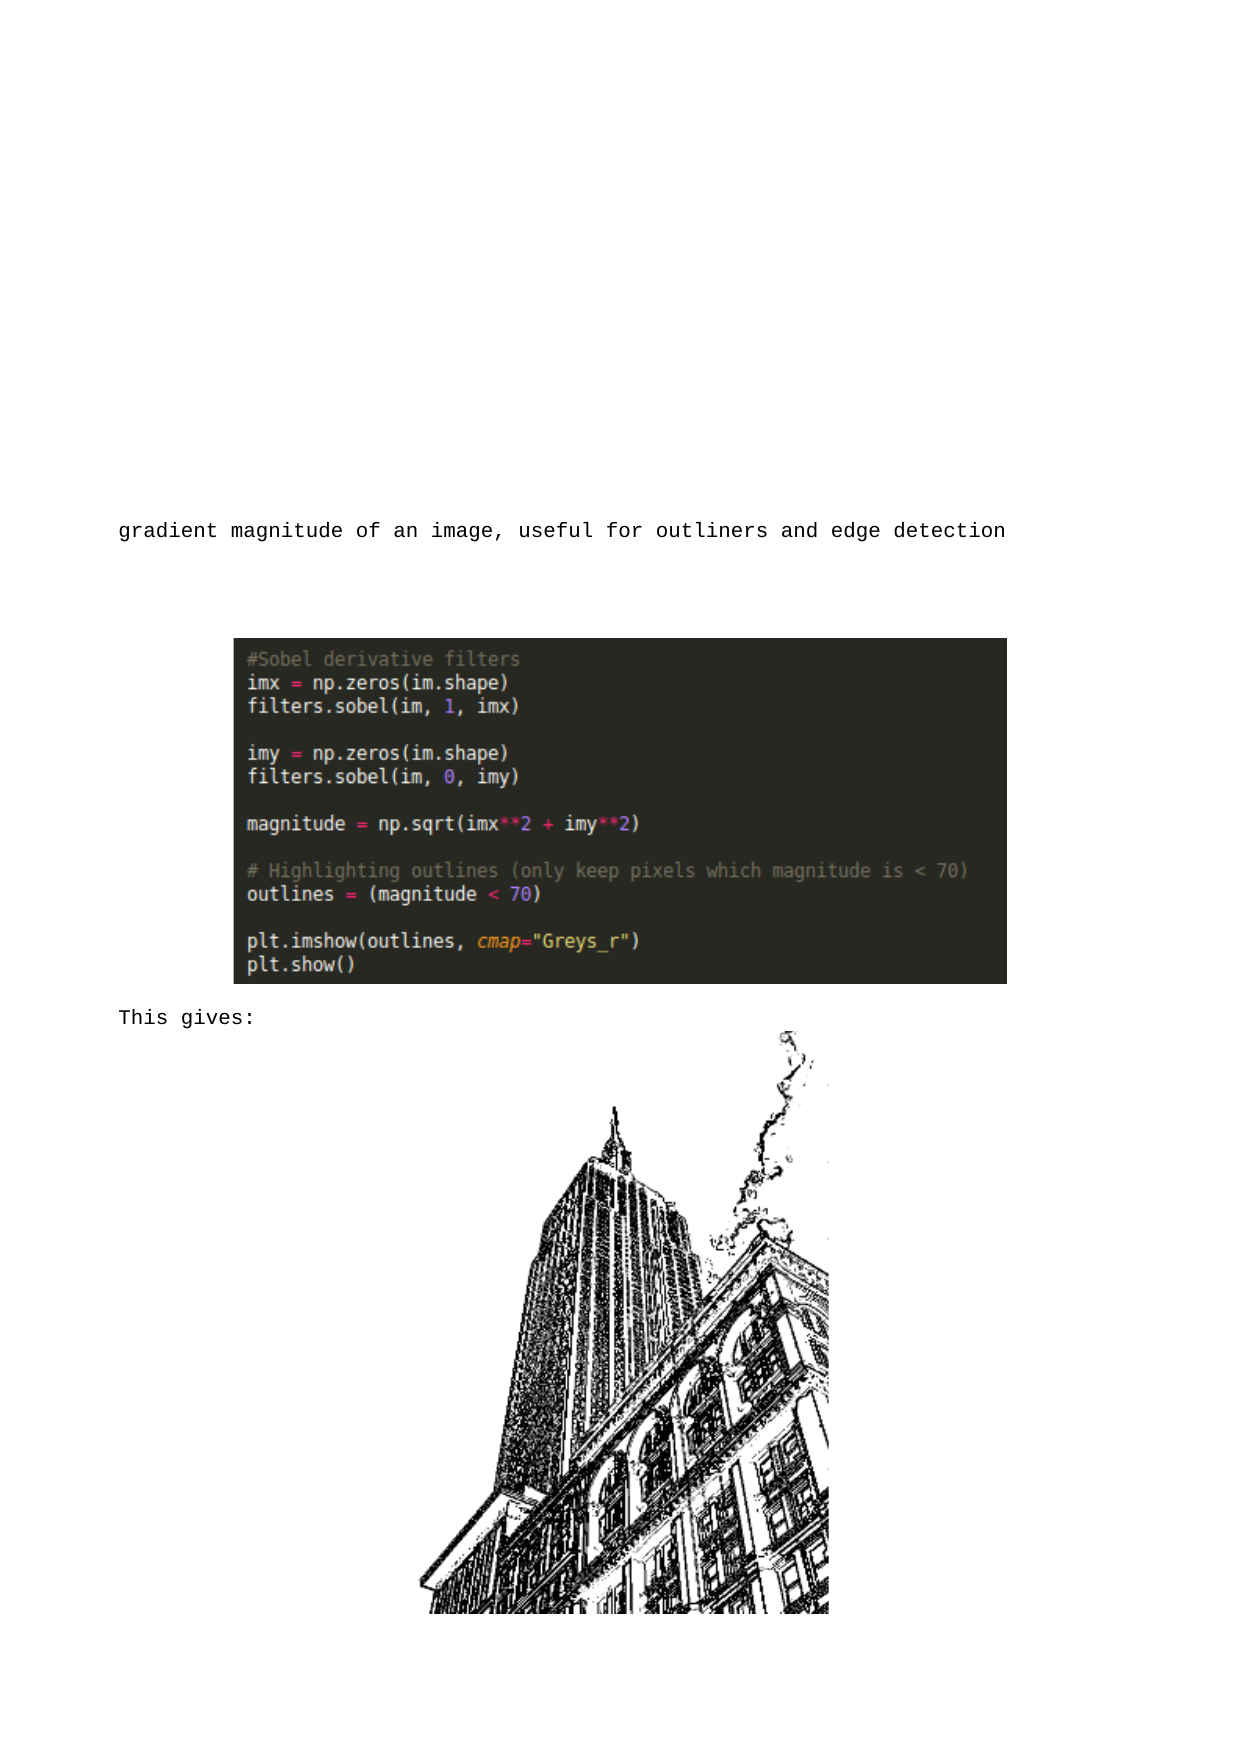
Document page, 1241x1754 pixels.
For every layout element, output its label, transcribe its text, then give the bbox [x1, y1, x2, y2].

text gradient magnitude of an image, useful for outliners and edge detection [118, 520, 1122, 544]
picture [233, 638, 1007, 984]
picture [411, 1031, 829, 1614]
text This gives: [118, 1007, 1122, 1031]
